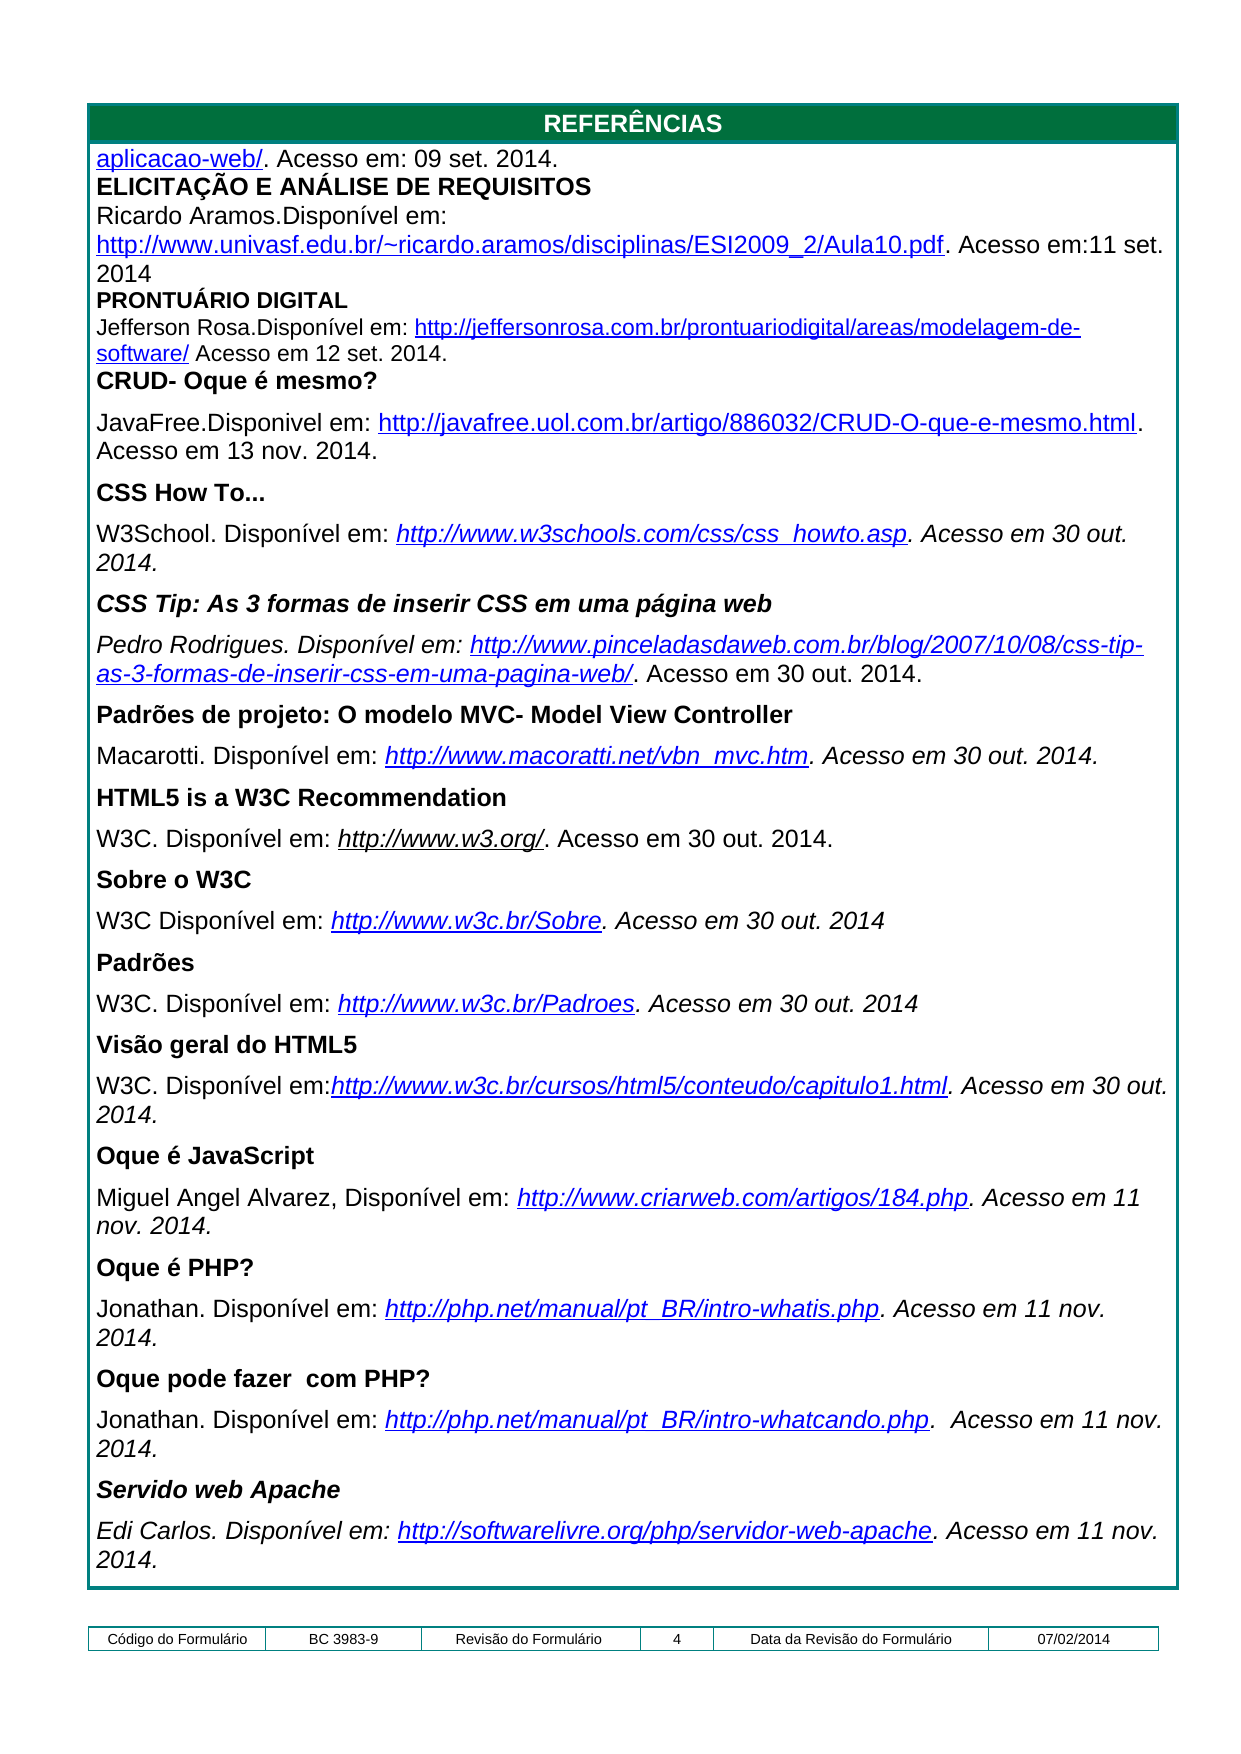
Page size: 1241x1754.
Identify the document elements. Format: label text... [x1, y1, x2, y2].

table_cell aplicacao-web/. Acesso em: 09 set. 2014. ELICITAÇÃO E ANÁLISE DE REQUISITOS Ricardo Aramos.Disponível em: http://www.univasf.edu.br/~ricardo.aramos/disciplinas/ESI2009_2/Aula10.pdf. Acesso em:11 set. 2014 PRONTUÁRIO DIGITAL Jefferson Rosa.Disponível em: http://jeffersonrosa.com.br/prontuariodigital/areas/modelagem-de-software/ Acesso em 12 set. 2014. CRUD- Oque é mesmo? JavaFree.Disponivel em: http://javafree.uol.com.br/artigo/886032/CRUD-O-que-e-mesmo.html. Acesso em 13 nov. 2014. CSS How To... W3School. Disponível em: http://www.w3schools.com/css/css_howto.asp. Acesso em 30 out. 2014. CSS Tip: As 3 formas de inserir CSS em uma página web Pedro Rodrigues. Disponível em: http://www.pinceladasdaweb.com.br/blog/2007/10/08/css-tip-as-3-formas-de-inserir-css-em-uma-pagina-web/. Acesso em 30 out. 2014. Padrões de projeto: O modelo MVC- Model View Controller Macarotti. Disponível em: http://www.macoratti.net/vbn_mvc.htm. Acesso em 30 out. 2014. HTML5 is a W3C Recommendation W3C. Disponível em: http://www.w3.org/. Acesso em 30 out. 2014. Sobre o W3C W3C Disponível em: http://www.w3c.br/Sobre. Acesso em 30 out. 2014 Padrões W3C. Disponível em: http://www.w3c.br/Padroes. Acesso em 30 out. 2014 Visão geral do HTML5 W3C. Disponível em:http://www.w3c.br/cursos/html5/conteudo/capitulo1.html. Acesso em 30 out. 2014. Oque é JavaScript Miguel Angel Alvarez, Disponível em: http://www.criarweb.com/artigos/184.php. Acesso em 11 nov. 2014. Oque é PHP? Jonathan. Disponível em: http://php.net/manual/pt_BR/intro-whatis.php. Acesso em 11 nov. 2014. Oque pode fazer com PHP? Jonathan. Disponível em: http://php.net/manual/pt_BR/intro-whatcando.php. Acesso em 11 nov. 2014. Servido web Apache Edi Carlos. Disponível em: http://softwarelivre.org/php/servidor-web-apache. Acesso em 11 nov. 2014. [90, 144, 1176, 1586]
table_header REFERÊNCIAS [90, 106, 1176, 140]
